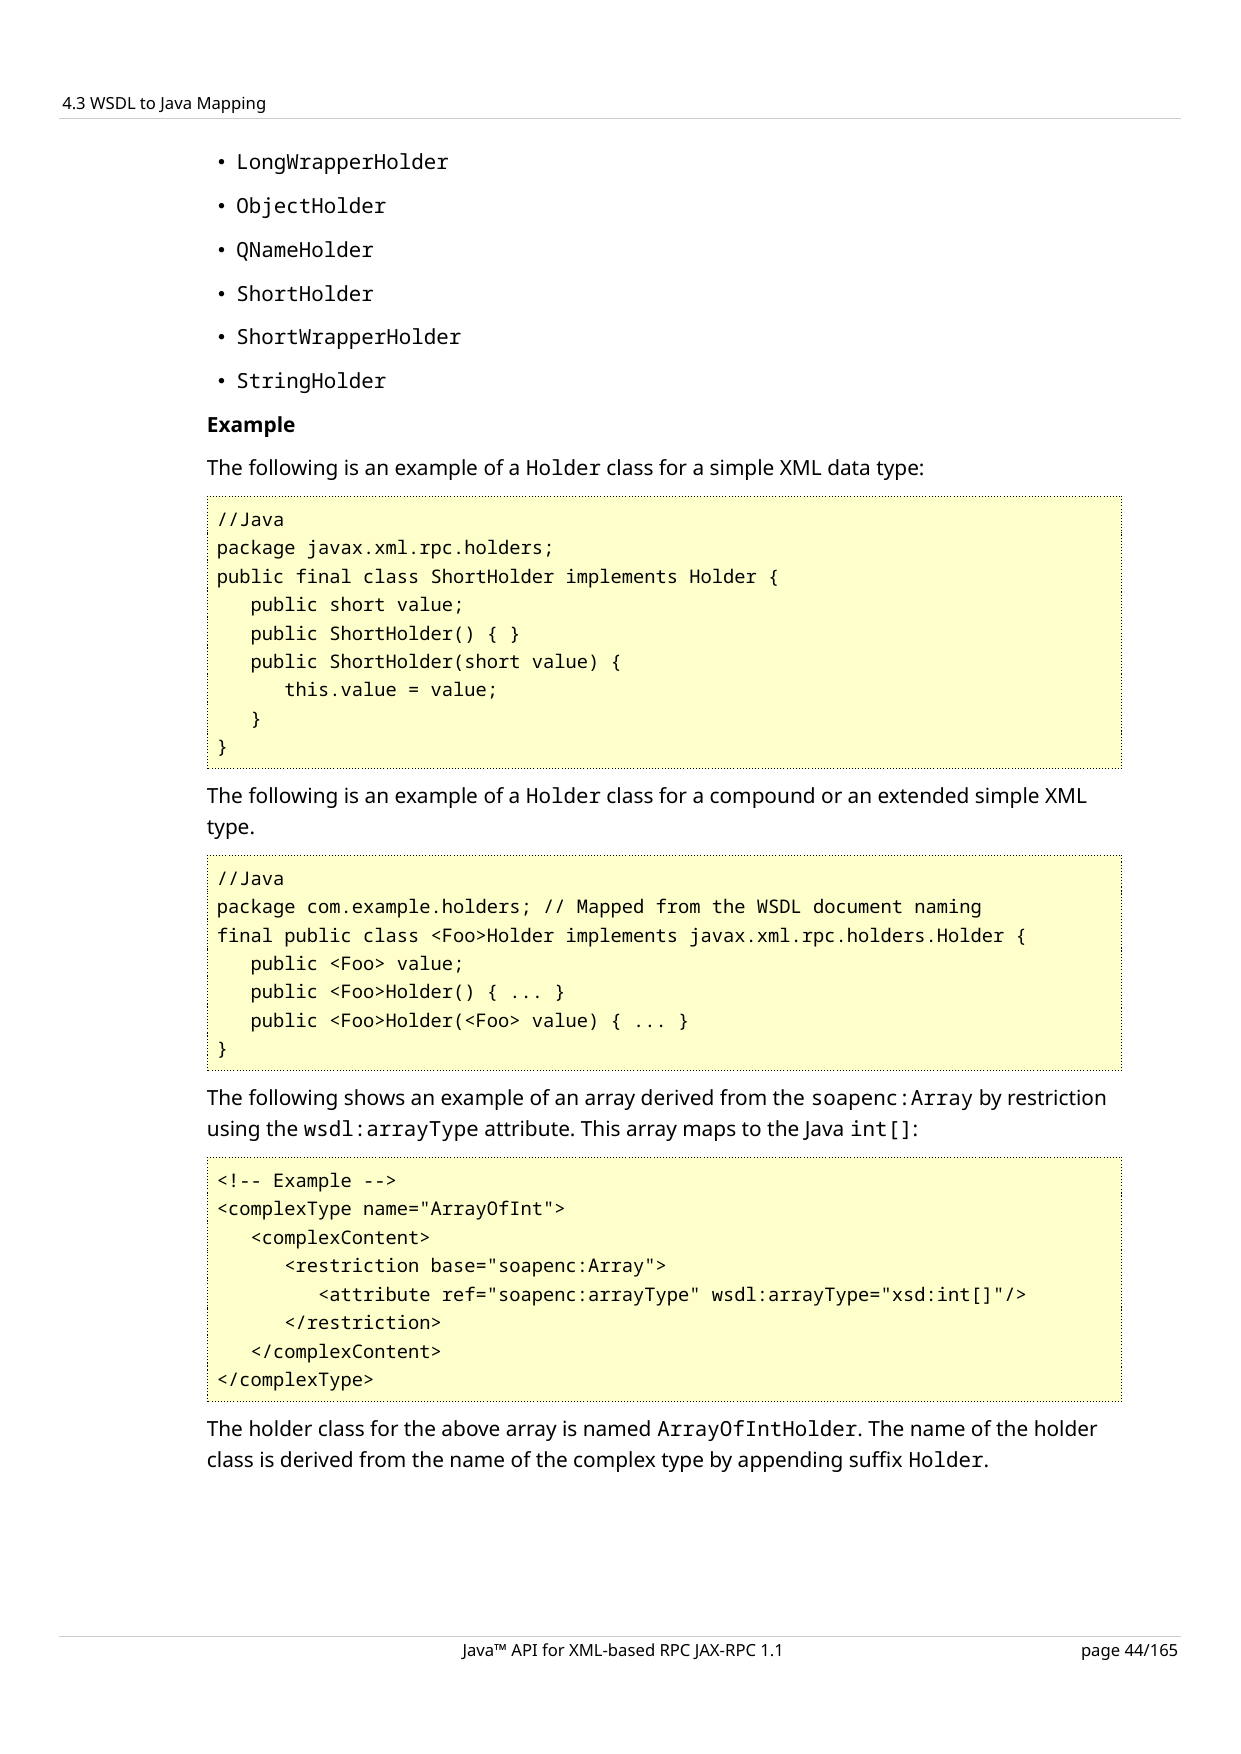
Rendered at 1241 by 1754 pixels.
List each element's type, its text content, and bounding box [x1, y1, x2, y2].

list <complexContent> [207, 1214, 1122, 1243]
list QNameHolder [221, 235, 1181, 263]
list ObjectHolder [221, 191, 1181, 220]
list StringHolder [221, 366, 1181, 395]
list public final class ShortHolder implements Holder { [207, 553, 1122, 581]
text The following is an example of a Holder class for a compound or an extended simple XML type. [207, 781, 1122, 841]
list } [207, 723, 1122, 769]
list <!-- Example --> [207, 1157, 1122, 1186]
text The following shows an example of an array derived from the soapenc:Array by restriction using the wsdl:arrayType attribute. This array maps to the Java int[]: [207, 1083, 1122, 1143]
list public <Foo> value; [207, 940, 1122, 969]
list ShortWrapperHolder [221, 322, 1181, 351]
list ShortHolder [221, 279, 1181, 307]
list //Java [207, 855, 1122, 883]
list public ShortHolder(short value) { [207, 638, 1122, 667]
list //Java [207, 496, 1122, 524]
list package com.example.holders; // Mapped from the WSDL document naming [207, 883, 1122, 912]
list } [207, 1026, 1122, 1071]
list public <Foo>Holder(<Foo> value) { ... } [207, 997, 1122, 1026]
text Example [207, 410, 1122, 438]
list public ShortHolder() { } [207, 610, 1122, 638]
list public short value; [207, 581, 1122, 610]
list <attribute ref="soapenc:arrayType" wsdl:arrayType="xsd:int[]"/> [207, 1271, 1122, 1299]
list </complexContent> [207, 1328, 1122, 1356]
list <complexType name="ArrayOfInt"> [207, 1186, 1122, 1214]
list LongWrapperHolder [221, 147, 1181, 176]
list </restriction> [207, 1299, 1122, 1328]
text The holder class for the above array is named ArrayOfIntHolder. The name of the holder class is derived from the name of the complex type by appending suffix Holder. [207, 1414, 1122, 1473]
list public <Foo>Holder() { ... } [207, 969, 1122, 997]
list this.value = value; [207, 667, 1122, 695]
list } [207, 695, 1122, 723]
list final public class <Foo>Holder implements javax.xml.rpc.holders.Holder { [207, 912, 1122, 940]
list package javax.xml.rpc.holders; [207, 524, 1122, 553]
text The following is an example of a Holder class for a simple XML data type: [207, 453, 1122, 481]
list </complexType> [207, 1356, 1122, 1402]
list <restriction base="soapenc:Array"> [207, 1243, 1122, 1271]
